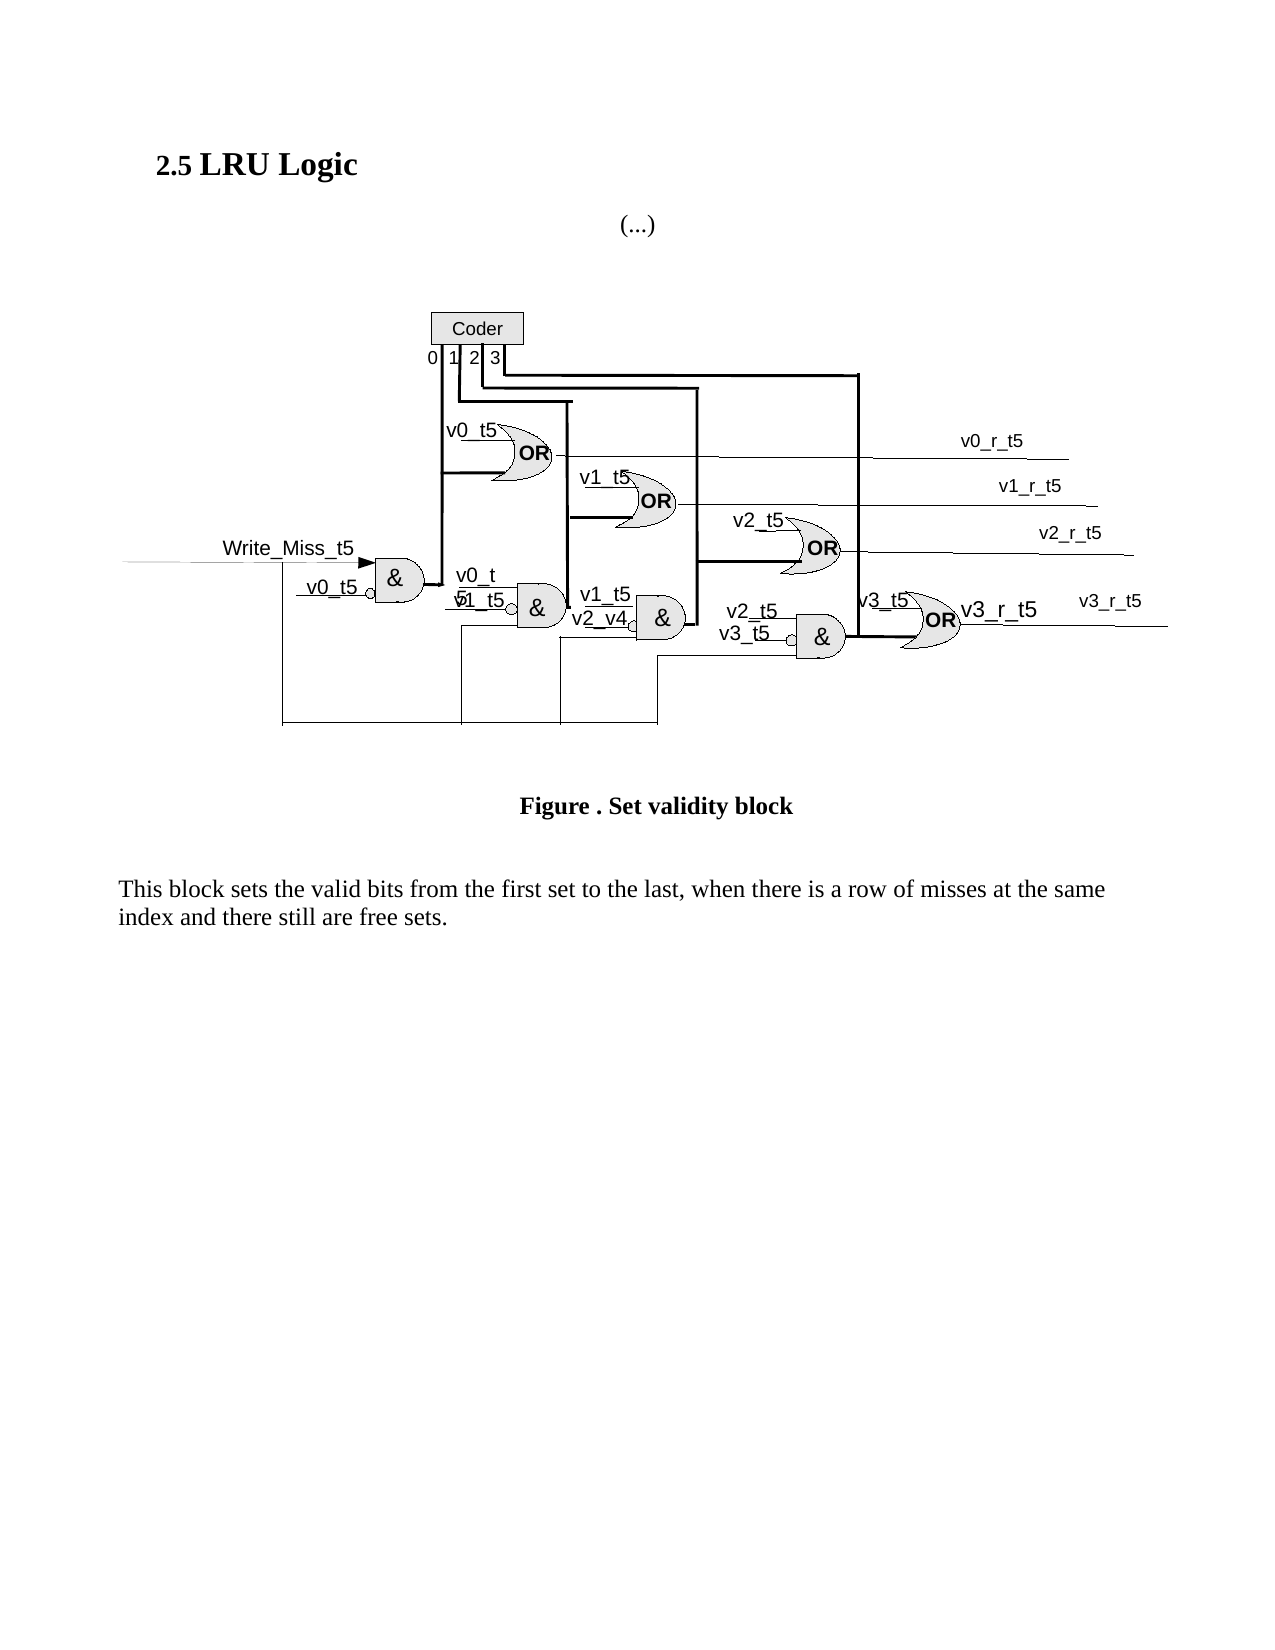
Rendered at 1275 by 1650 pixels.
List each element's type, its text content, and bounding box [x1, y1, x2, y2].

text This block sets the valid bits from the first set to the last, when there is a row of misses at the same index and there still are free sets. [118, 875, 1157, 931]
list Figure . Set validity block [118, 764, 1157, 820]
text (...) [118, 210, 1157, 238]
list 2.5 LRU Logic [118, 146, 1157, 183]
